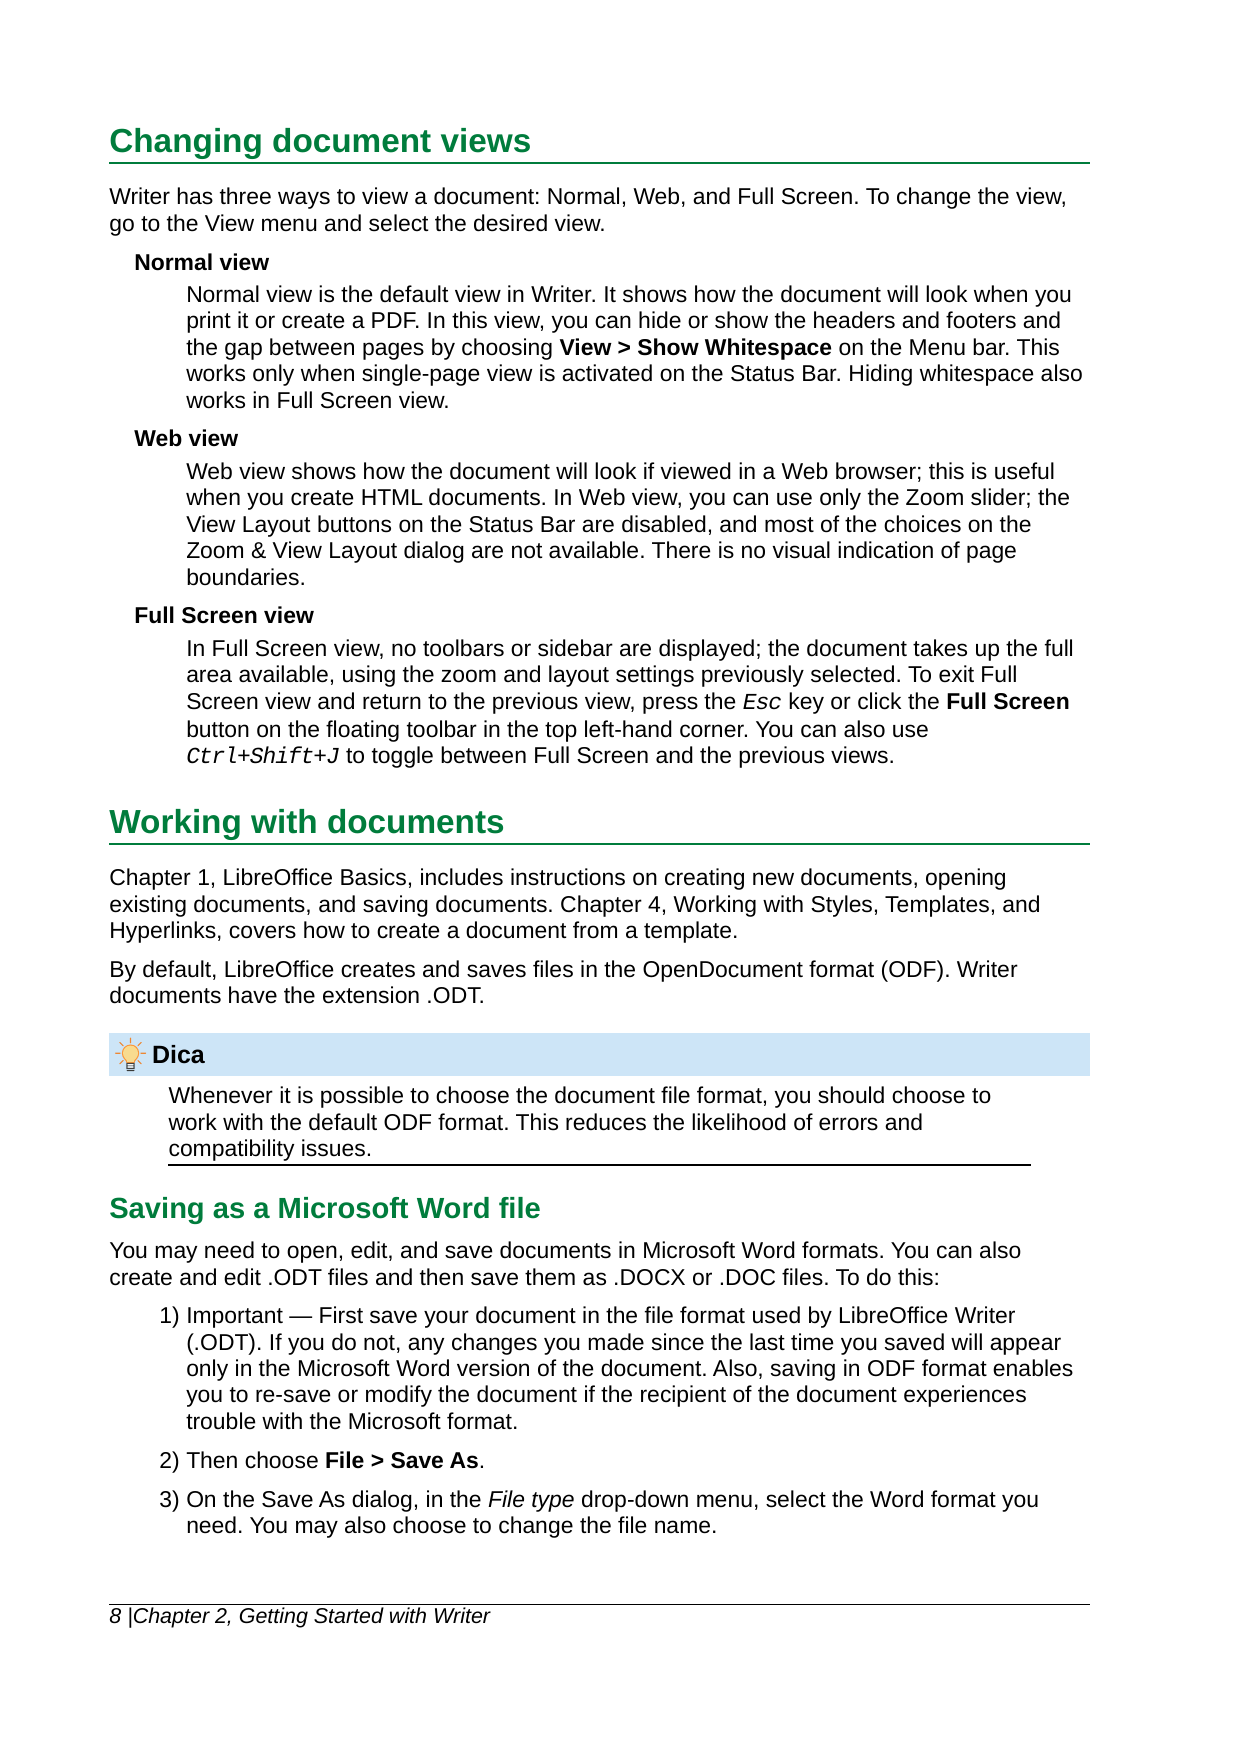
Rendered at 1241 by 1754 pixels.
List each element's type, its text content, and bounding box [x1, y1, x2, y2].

subtitle Changing document views [109, 121, 1090, 162]
text Web view shows how the document will look if viewed in a Web browser; this is useful when you create HTML documents. In Web view, you can use only the Zoom slider; the View Layout buttons on the Status Bar are disabled, and most of the choices on the Zoom & View Layout dialog are not available. There is no visual indication of page boundaries. [186, 458, 1090, 590]
list You may need to open, edit, and save documents in Microsoft Word formats. You can also create and edit .ODT files and then save them as .DOCX or .DOC files. To do this: [109, 1237, 1090, 1290]
subtitle Dica [109, 1033, 1090, 1076]
text By default, LibreOffice creates and saves files in the OpenDocument format (ODF). Writer documents have the extension .ODT. [109, 956, 1090, 1008]
text Full Screen view [134, 602, 1090, 629]
text Web view [134, 425, 1090, 452]
text Normal view is the default view in Writer. It shows how the document will look when you print it or create a PDF. In this view, you can hide or show the headers and footers and the gap between pages by choosing View > Show Whitespace on the Menu bar. This works only when single-page view is activated on the Status Bar. Hiding whitespace also works in Full Screen view. [186, 281, 1090, 413]
list Then choose File > Save As. [186, 1447, 1090, 1473]
subtitle Saving as a Microsoft Word file [109, 1191, 1090, 1225]
list Important — First save your document in the file format used by LibreOffice Writer (.ODT). If you do not, any changes you made since the last time you saved will appear only in the Microsoft Word version of the document. Also, saving in ODF format enables you to re-save or modify the document if the recipient of the document experiences trouble with the Microsoft format. [186, 1302, 1090, 1434]
text Normal view [134, 248, 1090, 275]
list Writer has three ways to view a document: Normal, Web, and Full Screen. To change the view, go to the View menu and select the desired view. [109, 183, 1090, 236]
list On the Save As dialog, in the File type drop-down menu, select the Word format you need. You may also choose to change the file name. [186, 1486, 1090, 1538]
subtitle Working with documents [109, 802, 1090, 843]
text In Full Screen view, no toolbars or sidebar are displayed; the document takes up the full area available, using the zoom and layout settings previously selected. To exit Full Screen view and return to the previous view, press the Esc key or click the Full Screen button on the floating toolbar in the top left-hand corner. You can also use Ctrl+Shift+J to toggle between Full Screen and the previous views. [186, 635, 1090, 771]
text Whenever it is possible to choose the document file format, you should choose to work with the default ODF format. This reduces the likelihood of errors and compatibility issues. [168, 1082, 1031, 1164]
text Chapter 1, LibreOffice Basics, includes instructions on creating new documents, opening existing documents, and saving documents. Chapter 4, Working with Styles, Templates, and Hyperlinks, covers how to create a document from a template. [109, 864, 1090, 943]
